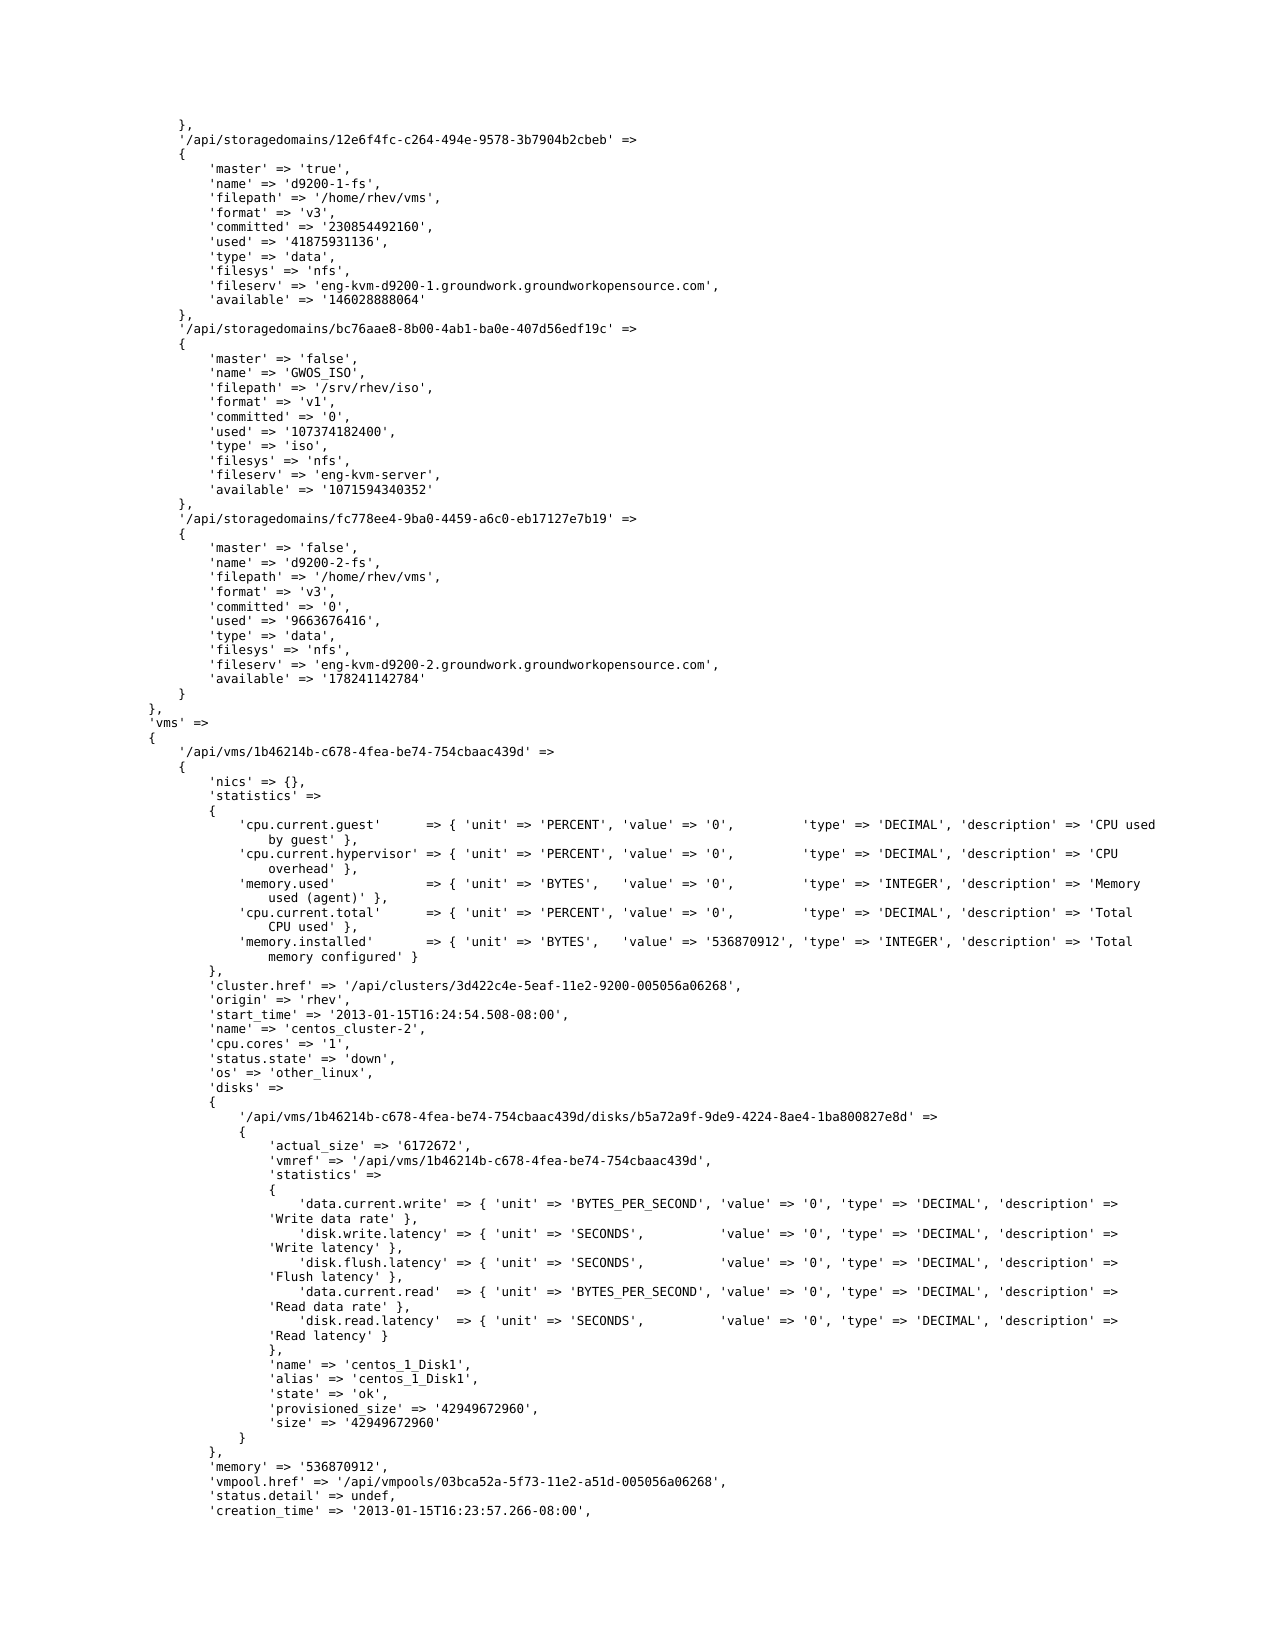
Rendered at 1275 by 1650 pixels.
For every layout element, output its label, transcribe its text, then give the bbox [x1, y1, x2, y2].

text { [118, 760, 1157, 774]
text 'data.current.write' => { 'unit' => 'BYTES_PER_SECOND', 'value' => '0', 'type' => 'DECIMAL', 'description' => 'Write data rate' }, [118, 1197, 1157, 1226]
text 'vms' => [118, 716, 1157, 731]
text 'vmpool.href' => '/api/vmpools/03bca52a-5f73-11e2-a51d-005056a06268', [118, 1474, 1157, 1489]
text '/api/storagedomains/bc76aae8-8b00-4ab1-ba0e-407d56edf19c' => [118, 322, 1157, 337]
text 'disk.write.latency' => { 'unit' => 'SECONDS', 'value' => '0', 'type' => 'DECIMAL', 'description' => 'Write latency' }, [118, 1226, 1157, 1256]
text 'cluster.href' => '/api/clusters/3d422c4e-5eaf-11e2-9200-005056a06268', [118, 978, 1157, 993]
text }, [118, 1343, 1157, 1358]
text { [118, 1183, 1157, 1197]
text 'format' => 'v3', [118, 206, 1157, 220]
text 'data.current.read' => { 'unit' => 'BYTES_PER_SECOND', 'value' => '0', 'type' => 'DECIMAL', 'description' => 'Read data rate' }, [118, 1285, 1157, 1314]
text 'master' => 'false', [118, 351, 1157, 366]
text '/api/storagedomains/fc778ee4-9ba0-4459-a6c0-eb17127e7b19' => [118, 512, 1157, 526]
text { [118, 337, 1157, 351]
text 'alias' => 'centos_1_Disk1', [118, 1372, 1157, 1387]
text 'used' => '9663676416', [118, 614, 1157, 628]
text }, [118, 701, 1157, 716]
text 'type' => 'iso', [118, 439, 1157, 453]
text 'committed' => '230854492160', [118, 220, 1157, 235]
text 'available' => '146028888064' [118, 293, 1157, 308]
text 'memory.installed' => { 'unit' => 'BYTES', 'value' => '536870912', 'type' => 'INTEGER', 'description' => 'Total memory configured' } [118, 935, 1157, 964]
text 'status.detail' => undef, [118, 1489, 1157, 1503]
text 'disk.flush.latency' => { 'unit' => 'SECONDS', 'value' => '0', 'type' => 'DECIMAL', 'description' => 'Flush latency' }, [118, 1256, 1157, 1285]
text }, [118, 1445, 1157, 1460]
text 'fileserv' => 'eng-kvm-d9200-2.groundwork.groundworkopensource.com', [118, 658, 1157, 672]
text 'memory.used' => { 'unit' => 'BYTES', 'value' => '0', 'type' => 'INTEGER', 'description' => 'Memory used (agent)' }, [118, 876, 1157, 906]
text 'fileserv' => 'eng-kvm-server', [118, 468, 1157, 483]
text 'statistics' => [118, 789, 1157, 803]
text 'master' => 'true', [118, 162, 1157, 176]
text 'filepath' => '/home/rhev/vms', [118, 191, 1157, 206]
text 'state' => 'ok', [118, 1387, 1157, 1401]
text } [118, 687, 1157, 701]
text '/api/vms/1b46214b-c678-4fea-be74-754cbaac439d/disks/b5a72a9f-9de9-4224-8ae4-1ba800827e8d' => [118, 1110, 1157, 1124]
text 'fileserv' => 'eng-kvm-d9200-1.groundwork.groundworkopensource.com', [118, 278, 1157, 293]
text 'used' => '107374182400', [118, 424, 1157, 439]
text 'filepath' => '/home/rhev/vms', [118, 570, 1157, 585]
text 'creation_time' => '2013-01-15T16:23:57.266-08:00', [118, 1503, 1157, 1518]
text 'name' => 'd9200-1-fs', [118, 176, 1157, 191]
text 'format' => 'v1', [118, 395, 1157, 410]
text 'available' => '178241142784' [118, 672, 1157, 687]
text 'type' => 'data', [118, 628, 1157, 643]
text 'cpu.current.guest' => { 'unit' => 'PERCENT', 'value' => '0', 'type' => 'DECIMAL', 'description' => 'CPU used by guest' }, [118, 818, 1157, 847]
text 'filesys' => 'nfs', [118, 264, 1157, 278]
text { [118, 526, 1157, 541]
text 'disks' => [118, 1081, 1157, 1095]
text }, [118, 118, 1157, 133]
text }, [118, 308, 1157, 322]
text 'vmref' => '/api/vms/1b46214b-c678-4fea-be74-754cbaac439d', [118, 1153, 1157, 1168]
text 'cpu.cores' => '1', [118, 1037, 1157, 1051]
text 'memory' => '536870912', [118, 1460, 1157, 1474]
text 'os' => 'other_linux', [118, 1066, 1157, 1081]
text 'filesys' => 'nfs', [118, 643, 1157, 658]
text 'filesys' => 'nfs', [118, 453, 1157, 468]
text '/api/vms/1b46214b-c678-4fea-be74-754cbaac439d' => [118, 745, 1157, 760]
text 'nics' => {}, [118, 774, 1157, 789]
text 'actual_size' => '6172672', [118, 1139, 1157, 1153]
text }, [118, 964, 1157, 978]
text 'provisioned_size' => '42949672960', [118, 1401, 1157, 1416]
text 'name' => 'GWOS_ISO', [118, 366, 1157, 381]
text { [118, 1124, 1157, 1139]
text 'type' => 'data', [118, 249, 1157, 264]
text }, [118, 497, 1157, 512]
text 'filepath' => '/srv/rhev/iso', [118, 381, 1157, 395]
text } [118, 1431, 1157, 1445]
text 'statistics' => [118, 1168, 1157, 1183]
text 'available' => '1071594340352' [118, 483, 1157, 497]
text { [118, 147, 1157, 162]
text 'origin' => 'rhev', [118, 993, 1157, 1008]
text 'name' => 'd9200-2-fs', [118, 556, 1157, 570]
text 'size' => '42949672960' [118, 1416, 1157, 1431]
text { [118, 1095, 1157, 1110]
text 'name' => 'centos_cluster-2', [118, 1022, 1157, 1037]
text 'start_time' => '2013-01-15T16:24:54.508-08:00', [118, 1008, 1157, 1022]
text 'committed' => '0', [118, 410, 1157, 424]
text 'used' => '41875931136', [118, 235, 1157, 249]
text '/api/storagedomains/12e6f4fc-c264-494e-9578-3b7904b2cbeb' => [118, 133, 1157, 147]
text 'status.state' => 'down', [118, 1051, 1157, 1066]
text 'cpu.current.total' => { 'unit' => 'PERCENT', 'value' => '0', 'type' => 'DECIMAL', 'description' => 'Total CPU used' }, [118, 906, 1157, 935]
text 'disk.read.latency' => { 'unit' => 'SECONDS', 'value' => '0', 'type' => 'DECIMAL', 'description' => 'Read latency' } [118, 1314, 1157, 1343]
text { [118, 731, 1157, 745]
text 'name' => 'centos_1_Disk1', [118, 1358, 1157, 1372]
text 'format' => 'v3', [118, 585, 1157, 599]
text 'cpu.current.hypervisor' => { 'unit' => 'PERCENT', 'value' => '0', 'type' => 'DECIMAL', 'description' => 'CPU overhead' }, [118, 847, 1157, 876]
text 'committed' => '0', [118, 599, 1157, 614]
text 'master' => 'false', [118, 541, 1157, 556]
text { [118, 803, 1157, 818]
